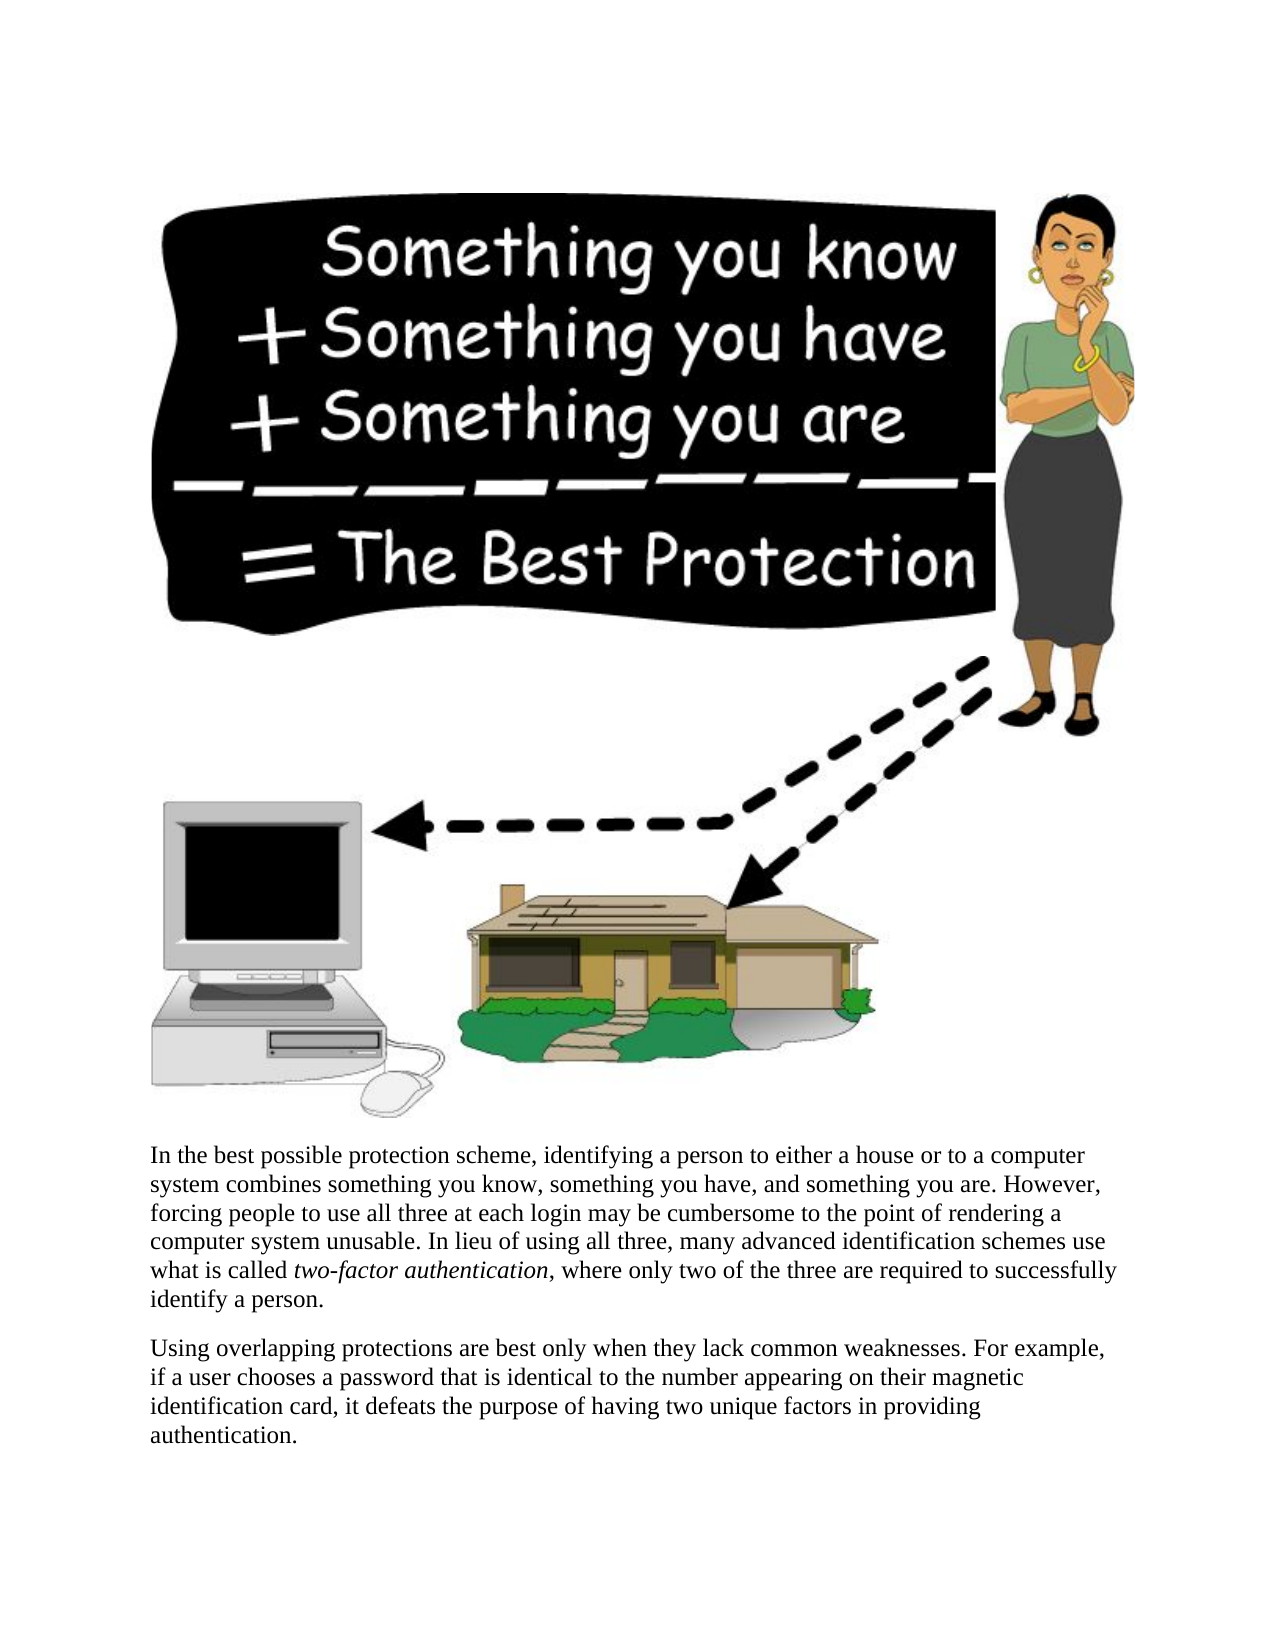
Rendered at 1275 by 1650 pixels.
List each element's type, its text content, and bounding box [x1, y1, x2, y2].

text In the best possible protection scheme, identifying a person to either a house or to a computer system combines something you know, something you have, and something you are. However, forcing people to use all three at each login may be cumbersome to the point of rendering a computer system unusable. In lieu of using all three, many advanced identification schemes use what is called two-factor authentication, where only two of the three are required to successfully identify a person. [150, 1140, 1125, 1313]
table_header [996, 150, 1134, 182]
table_cell [150, 182, 996, 1130]
table_cell [996, 182, 1134, 1130]
table_header [150, 150, 996, 182]
text Using overlapping protections are best only when they lack common weaknesses. For example, if a user chooses a password that is identical to the number appearing on their magnetic identification card, it defeats the purpose of having two unique factors in providing authentication. [150, 1333, 1125, 1448]
